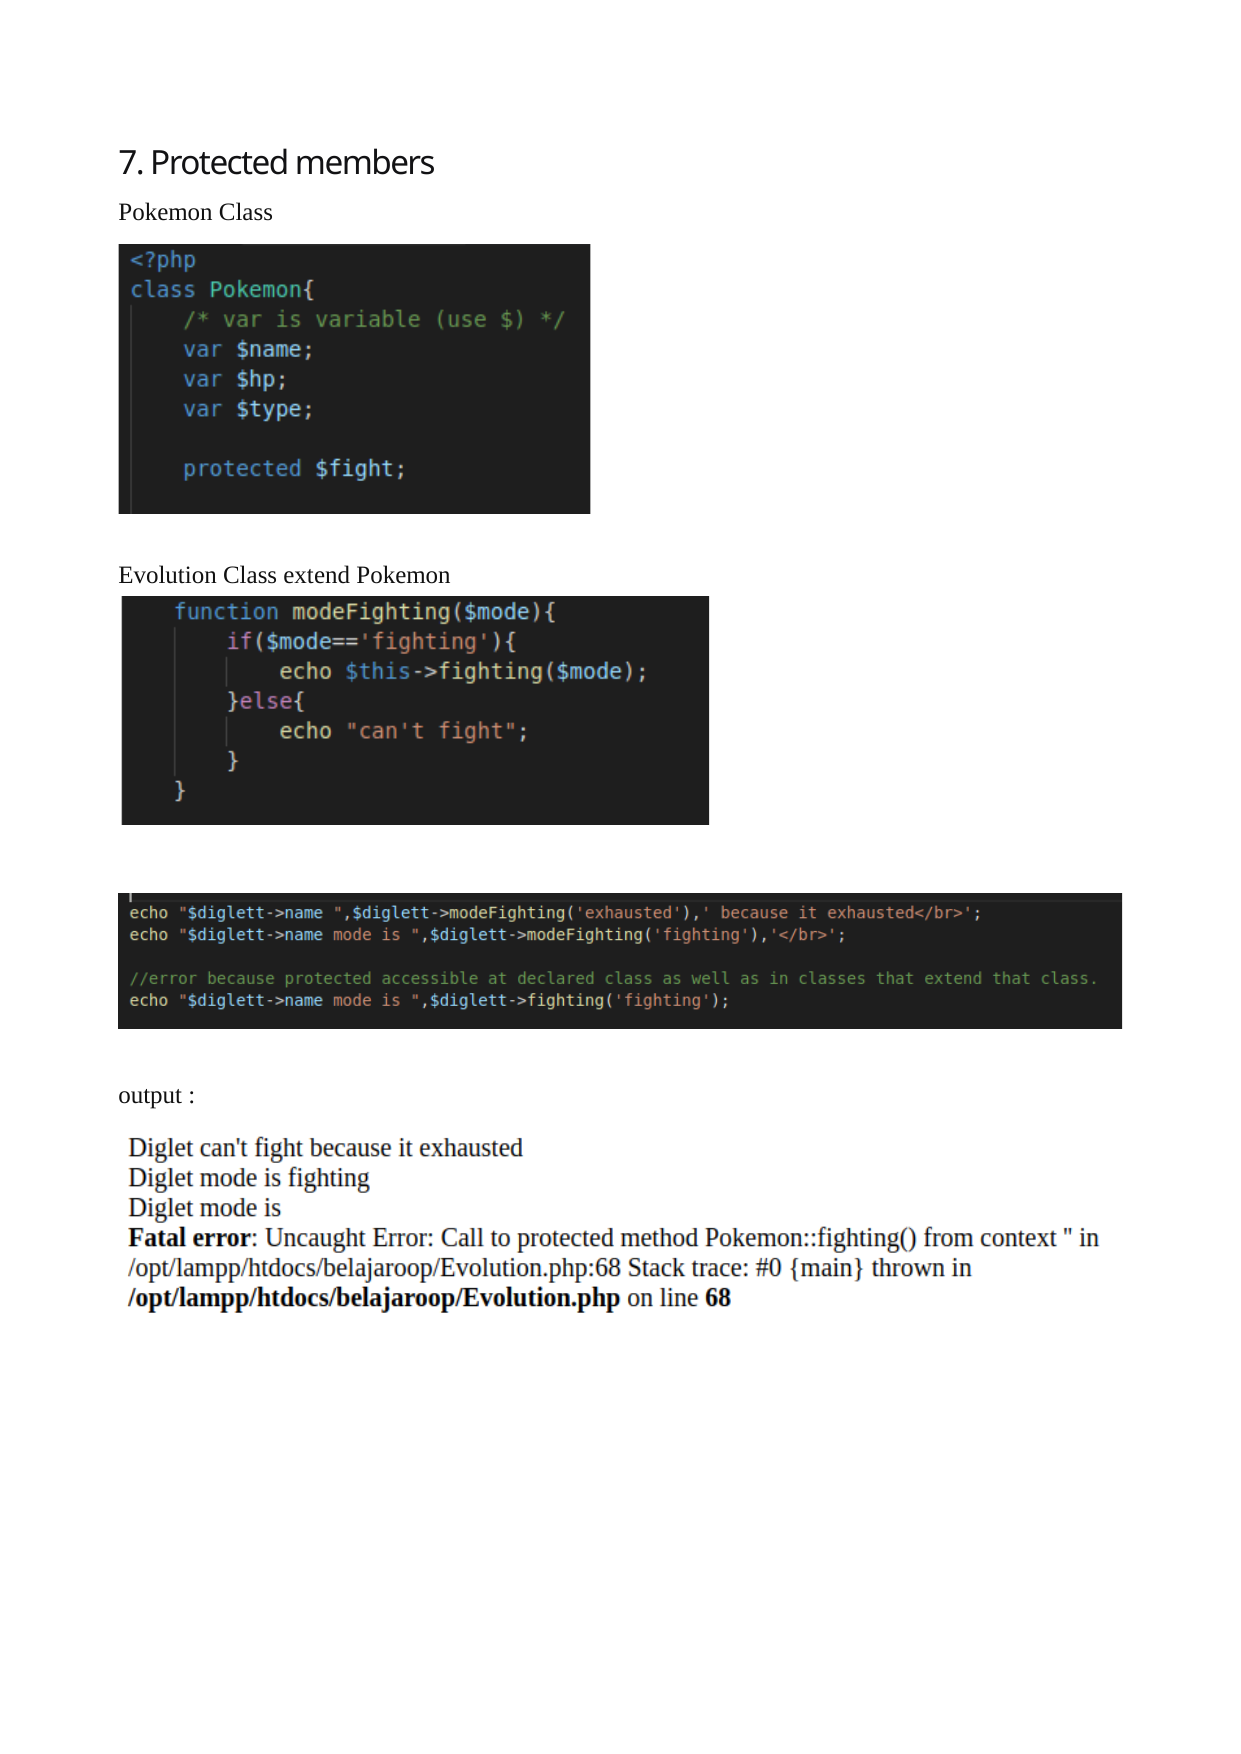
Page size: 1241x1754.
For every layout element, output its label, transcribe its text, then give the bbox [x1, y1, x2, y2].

text output : [118, 1081, 1122, 1109]
text Pokemon Class [118, 197, 1122, 226]
picture [118, 244, 591, 514]
text Evolution Class extend Pokemon [118, 560, 1122, 589]
picture [121, 596, 710, 825]
subtitle 7. Protected members [118, 139, 1122, 184]
picture [118, 893, 1123, 1029]
picture [118, 1133, 1123, 1322]
